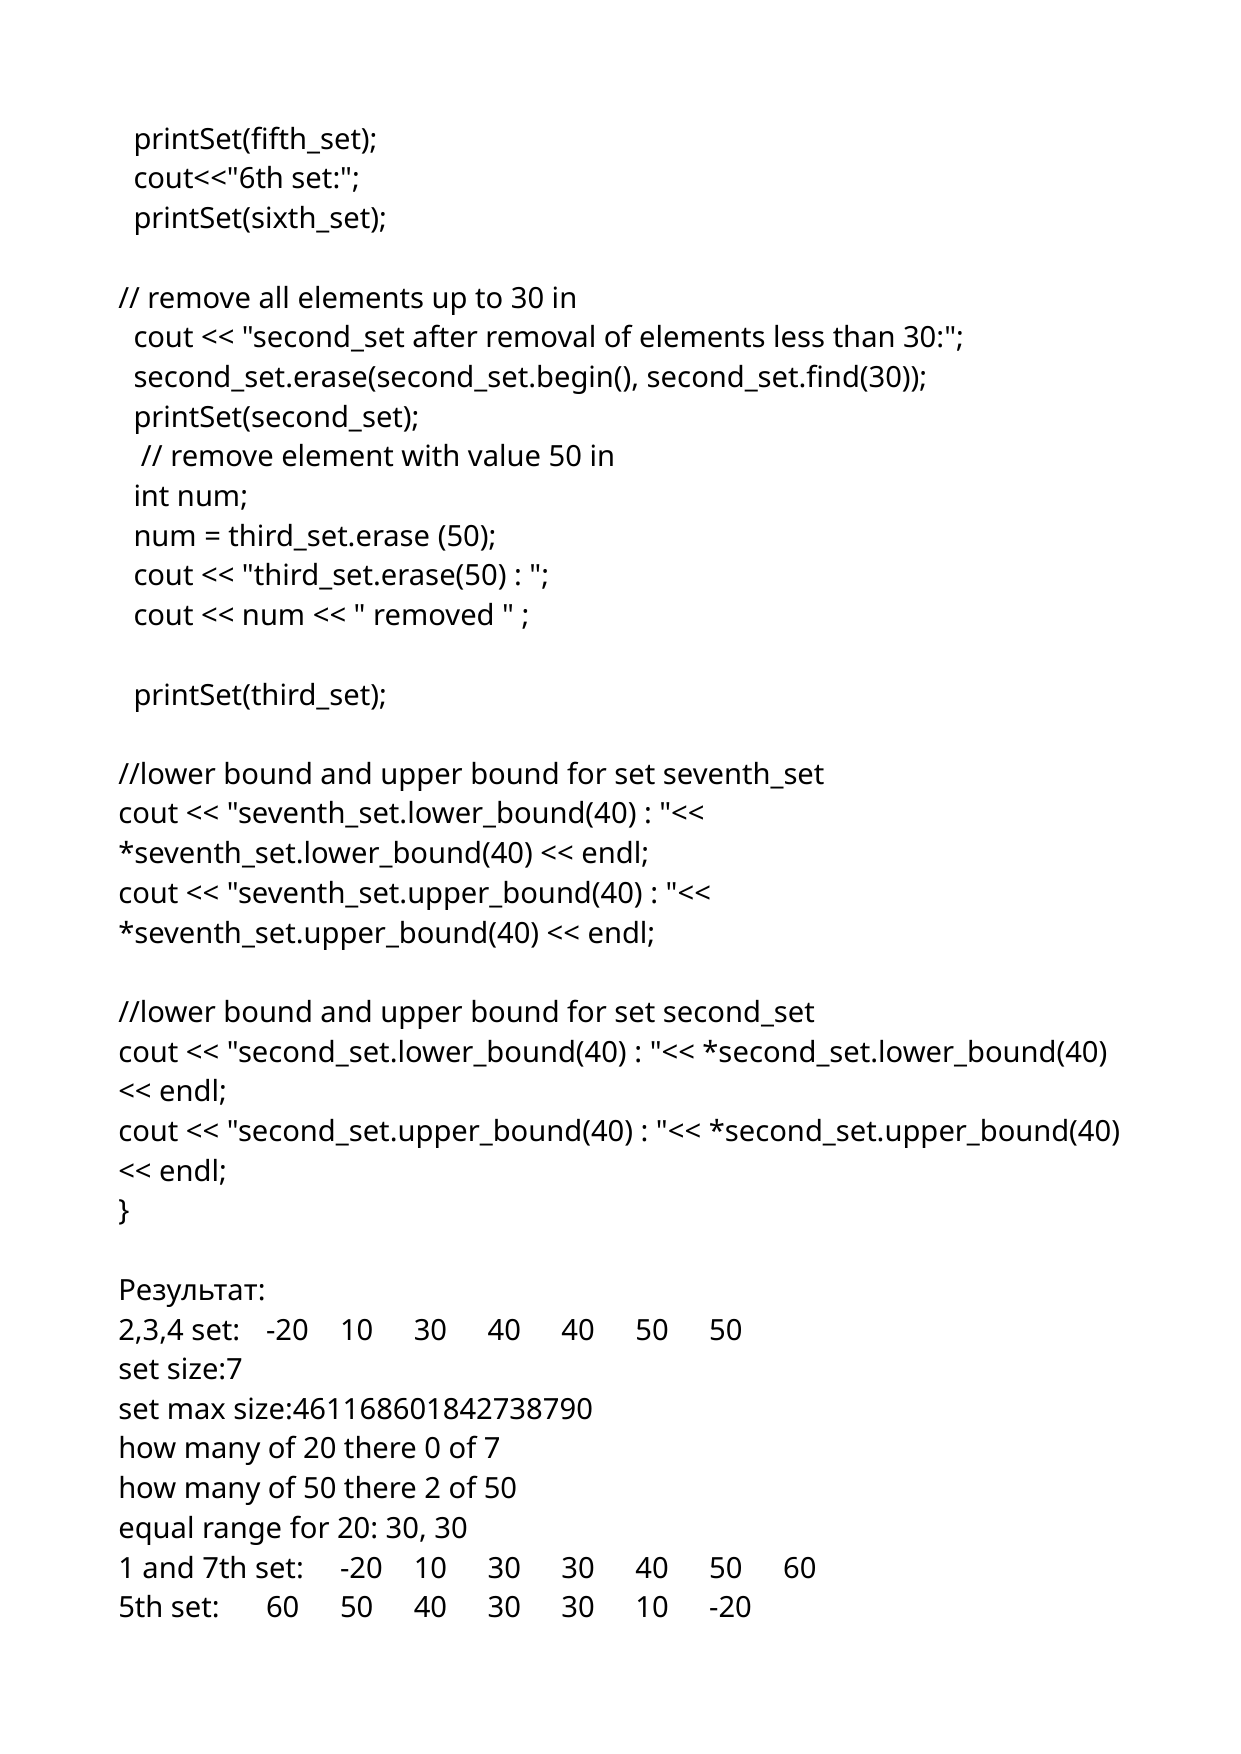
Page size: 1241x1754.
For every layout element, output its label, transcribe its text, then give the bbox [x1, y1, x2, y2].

text printSet(third_set); [118, 674, 1122, 713]
text cout << "seventh_set.lower_bound(40) : "<< *seventh_set.lower_bound(40) << endl; [118, 793, 1122, 872]
text set max size:461168601842738790 [118, 1388, 1122, 1428]
text printSet(sixth_set); [118, 197, 1122, 237]
text cout << "second_set after removal of elements less than 30:"; [118, 317, 1122, 356]
text cout<<"6th set:"; [118, 158, 1122, 197]
text second_set.erase(second_set.begin(), second_set.find(30)); [118, 356, 1122, 396]
text how many of 50 there 2 of 50 [118, 1467, 1122, 1507]
text num = third_set.erase (50); [118, 515, 1122, 555]
text // remove element with value 50 in [118, 436, 1122, 475]
text int num; [118, 475, 1122, 515]
text printSet(second_set); [118, 396, 1122, 436]
text cout << "seventh_set.upper_bound(40) : "<< *seventh_set.upper_bound(40) << endl; [118, 872, 1122, 952]
text //lower bound and upper bound for set seventh_set [118, 753, 1122, 793]
text printSet(fifth_set); [118, 118, 1122, 158]
text } [118, 1190, 1122, 1229]
text Результат: [118, 1269, 1122, 1309]
text set size:7 [118, 1348, 1122, 1388]
text how many of 20 there 0 of 7 [118, 1428, 1122, 1467]
text cout << "second_set.upper_bound(40) : "<< *second_set.upper_bound(40) << endl; [118, 1110, 1122, 1190]
text 1 and 7th set: -20 10 30 30 40 50 60 [118, 1547, 1122, 1587]
text //lower bound and upper bound for set second_set [118, 991, 1122, 1031]
text cout << "third_set.erase(50) : "; [118, 555, 1122, 594]
text // remove all elements up to 30 in [118, 277, 1122, 317]
text 5th set: 60 50 40 30 30 10 -20 [118, 1587, 1122, 1626]
text 2,3,4 set: -20 10 30 40 40 50 50 [118, 1309, 1122, 1348]
text cout << num << " removed " ; [118, 594, 1122, 634]
text equal range for 20: 30, 30 [118, 1507, 1122, 1547]
text cout << "second_set.lower_bound(40) : "<< *second_set.lower_bound(40) << endl; [118, 1031, 1122, 1110]
